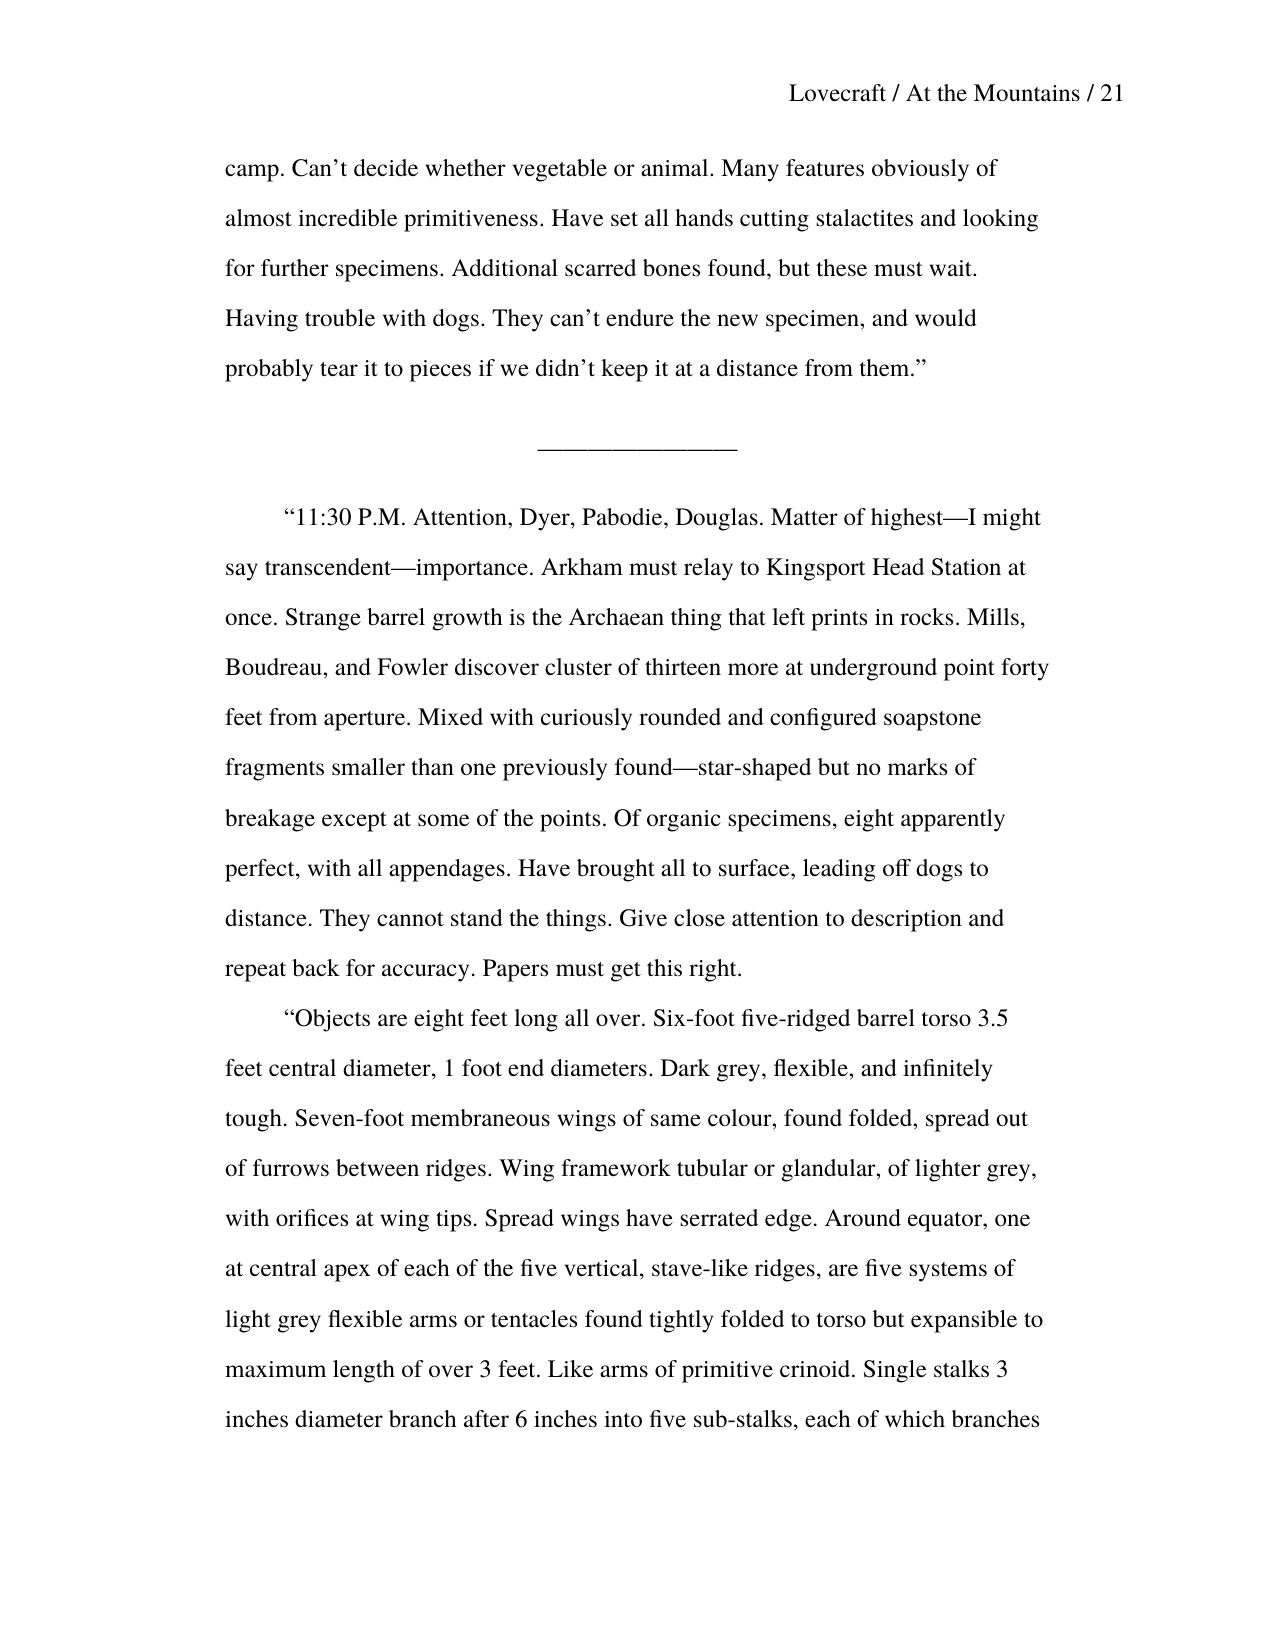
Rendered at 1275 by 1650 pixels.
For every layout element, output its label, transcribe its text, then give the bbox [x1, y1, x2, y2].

text camp. Can’t decide whether vegetable or animal. Many features obviously of almost incredible primitiveness. Have set all hands cutting stalactites and looking for further specimens. Additional scarred bones found, but these must wait. Having trouble with dogs. They can’t endure the new specimen, and would probably tear it to pieces if we didn’t keep it at a distance from them.” [225, 150, 1050, 384]
text “Objects are eight feet long all over. Six-foot five-ridged barrel torso 3.5 feet central diameter, 1 foot end diameters. Dark grey, flexible, and infinitely tough. Seven-foot membraneous wings of same colour, found folded, spread out of furrows between ridges. Wing framework tubular or glandular, of lighter grey, with orifices at wing tips. Spread wings have serrated edge. Around equator, one at central apex of each of the five vertical, stave-like ridges, are five systems of light grey flexible arms or tentacles found tightly folded to torso but expansible to maximum length of over 3 feet. Like arms of primitive crinoid. Single stalks 3 inches diameter branch after 6 inches into five sub-stalks, each of which branches [225, 1000, 1050, 1434]
text “11:30 P.M. Attention, Dyer, Pabodie, Douglas. Matter of highest—I might say transcendent—importance. Arkham must relay to Kingsport Head Station at once. Strange barrel growth is the Archaean thing that left prints in rocks. Mills, Boudreau, and Fowler discover cluster of thirteen more at underground point forty feet from aperture. Mixed with curiously rounded and configured soapstone fragments smaller than one previously found—star-shaped but no marks of breakage except at some of the points. Of organic specimens, eight apparently perfect, with all appendages. Have brought all to surface, leading off dogs to distance. They cannot stand the things. Give close attention to description and repeat back for accuracy. Papers must get this right. [225, 499, 1050, 983]
text ———————— [150, 431, 1125, 464]
